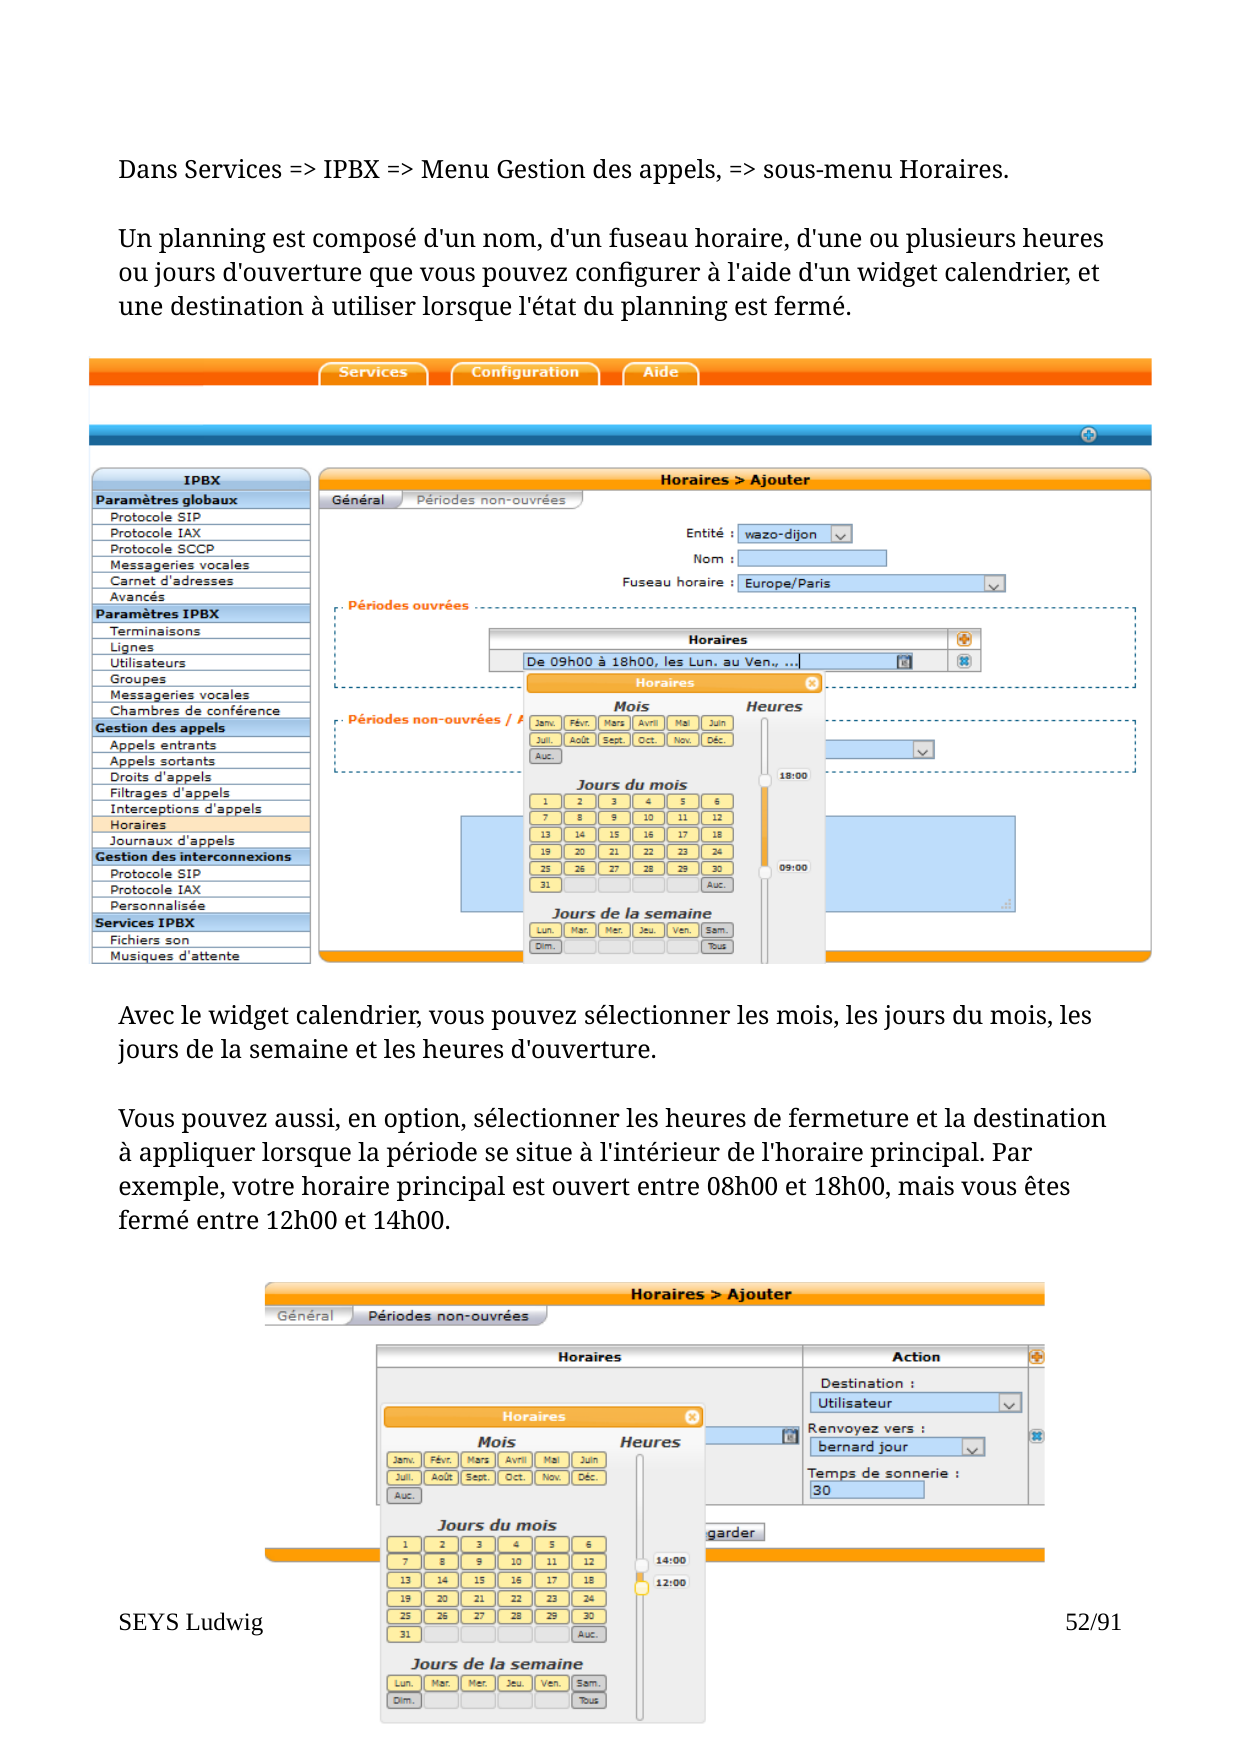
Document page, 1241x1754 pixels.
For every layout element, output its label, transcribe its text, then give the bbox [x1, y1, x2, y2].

picture [264, 1282, 1045, 1725]
text Avec le widget calendrier, vous pouvez sélectionner les mois, les jours du mois, les jours de la semaine et les heures d'ouverture. [118, 998, 1122, 1066]
text Dans Services => IPBX => Menu Gestion des appels, => sous-menu Horaires. [118, 152, 1122, 186]
text Vous pouvez aussi, en option, sélectionner les heures de fermeture et la destination à appliquer lorsque la période se situe à l'intérieur de l'horaire principal. Par exemple, votre horaire principal est ouvert entre 08h00 et 18h00, mais vous êtes fermé entre 12h00 et 14h00. [118, 1100, 1122, 1236]
picture [88, 356, 1152, 964]
text Un planning est composé d'un nom, d'un fuseau horaire, d'une ou plusieurs heures ou jours d'ouverture que vous pouvez configurer à l'aide d'un widget calendrier, et une destination à utiliser lorsque l'état du planning est fermé. [118, 220, 1122, 322]
